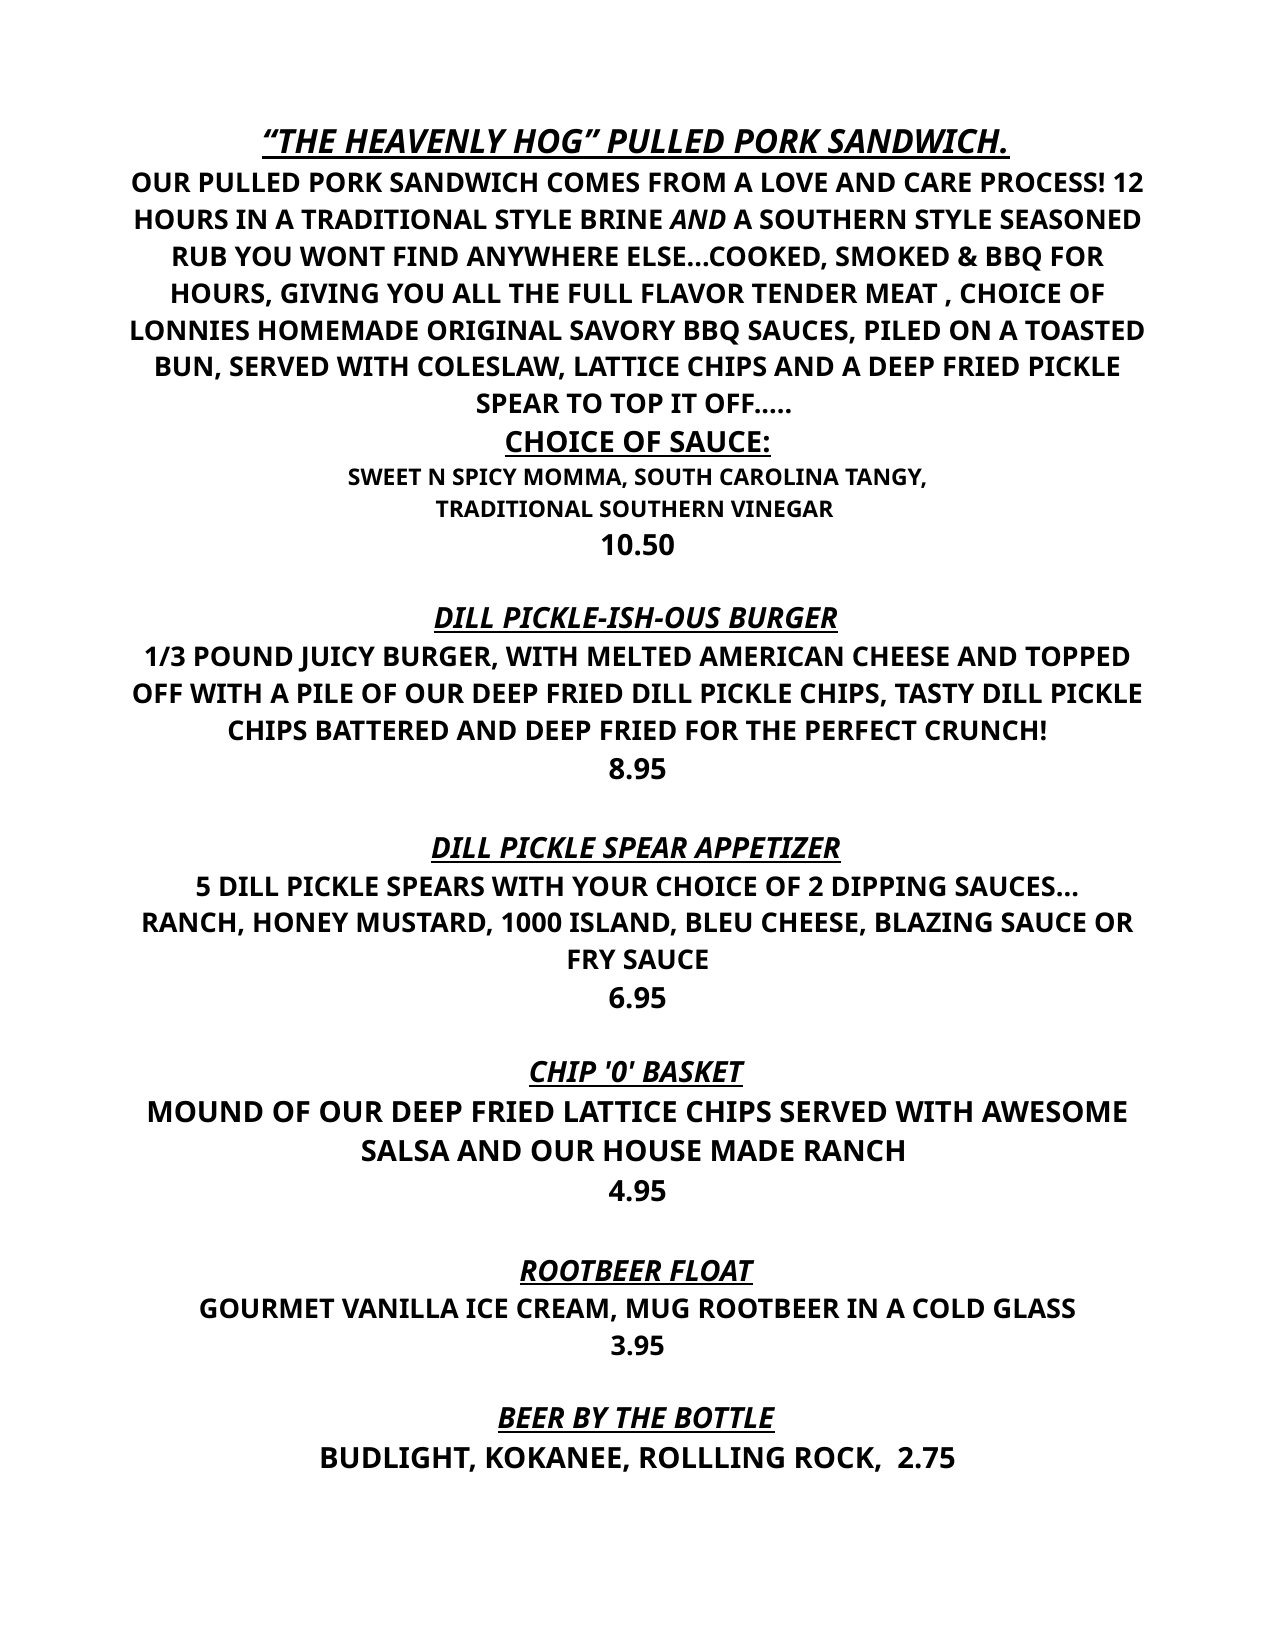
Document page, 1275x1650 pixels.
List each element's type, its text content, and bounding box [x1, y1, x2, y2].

text GOURMET VANILLA ICE CREAM, MUG ROOTBEER IN A COLD GLASS [118, 1289, 1157, 1326]
text 10.50 [118, 524, 1157, 563]
text 6.95 [118, 978, 1157, 1017]
text 4.95 [118, 1170, 1157, 1210]
text 3.95 [118, 1326, 1157, 1363]
text DILL PICKLE SPEAR APPETIZER [118, 827, 1157, 867]
text BUDLIGHT, KOKANEE, ROLLLING ROCK, 2.75 [118, 1437, 1157, 1477]
text BEER BY THE BOTTLE [118, 1397, 1157, 1437]
text OUR PULLED PORK SANDWICH COMES FROM A LOVE AND CARE PROCESS! 12 HOURS IN A TRADITIONAL STYLE BRINE AND A SOUTHERN STYLE SEASONED RUB YOU WONT FIND ANYWHERE ELSE...COOKED, SMOKED & BBQ FOR HOURS, GIVING YOU ALL THE FULL FLAVOR TENDER MEAT , CHOICE OF LONNIES HOMEMADE ORIGINAL SAVORY BBQ SAUCES, PILED ON A TOASTED BUN, SERVED WITH COLESLAW, LATTICE CHIPS AND A DEEP FRIED PICKLE SPEAR TO TOP IT OFF..... [118, 163, 1157, 422]
text DILL PICKLE-ISH-OUS BURGER [118, 598, 1157, 637]
text TRADITIONAL SOUTHERN VINEGAR [118, 493, 1157, 524]
text RANCH, HONEY MUSTARD, 1000 ISLAND, BLEU CHEESE, BLAZING SAUCE OR FRY SAUCE [118, 904, 1157, 978]
text CHOICE OF SAUCE: [118, 422, 1157, 461]
text 5 DILL PICKLE SPEARS WITH YOUR CHOICE OF 2 DIPPING SAUCES... [118, 867, 1157, 904]
text ROOTBEER FLOAT [118, 1250, 1157, 1289]
text 1/3 POUND JUICY BURGER, WITH MELTED AMERICAN CHEESE AND TOPPED OFF WITH A PILE OF OUR DEEP FRIED DILL PICKLE CHIPS, TASTY DILL PICKLE CHIPS BATTERED AND DEEP FRIED FOR THE PERFECT CRUNCH! [118, 637, 1157, 748]
text 8.95 [118, 748, 1157, 788]
text SWEET N SPICY MOMMA, SOUTH CAROLINA TANGY, [118, 461, 1157, 493]
text CHIP '0' BASKET [118, 1051, 1157, 1091]
text “THE HEAVENLY HOG” PULLED PORK SANDWICH. [118, 118, 1157, 163]
text MOUND OF OUR DEEP FRIED LATTICE CHIPS SERVED WITH AWESOME SALSA AND OUR HOUSE MADE RANCH [118, 1091, 1157, 1170]
